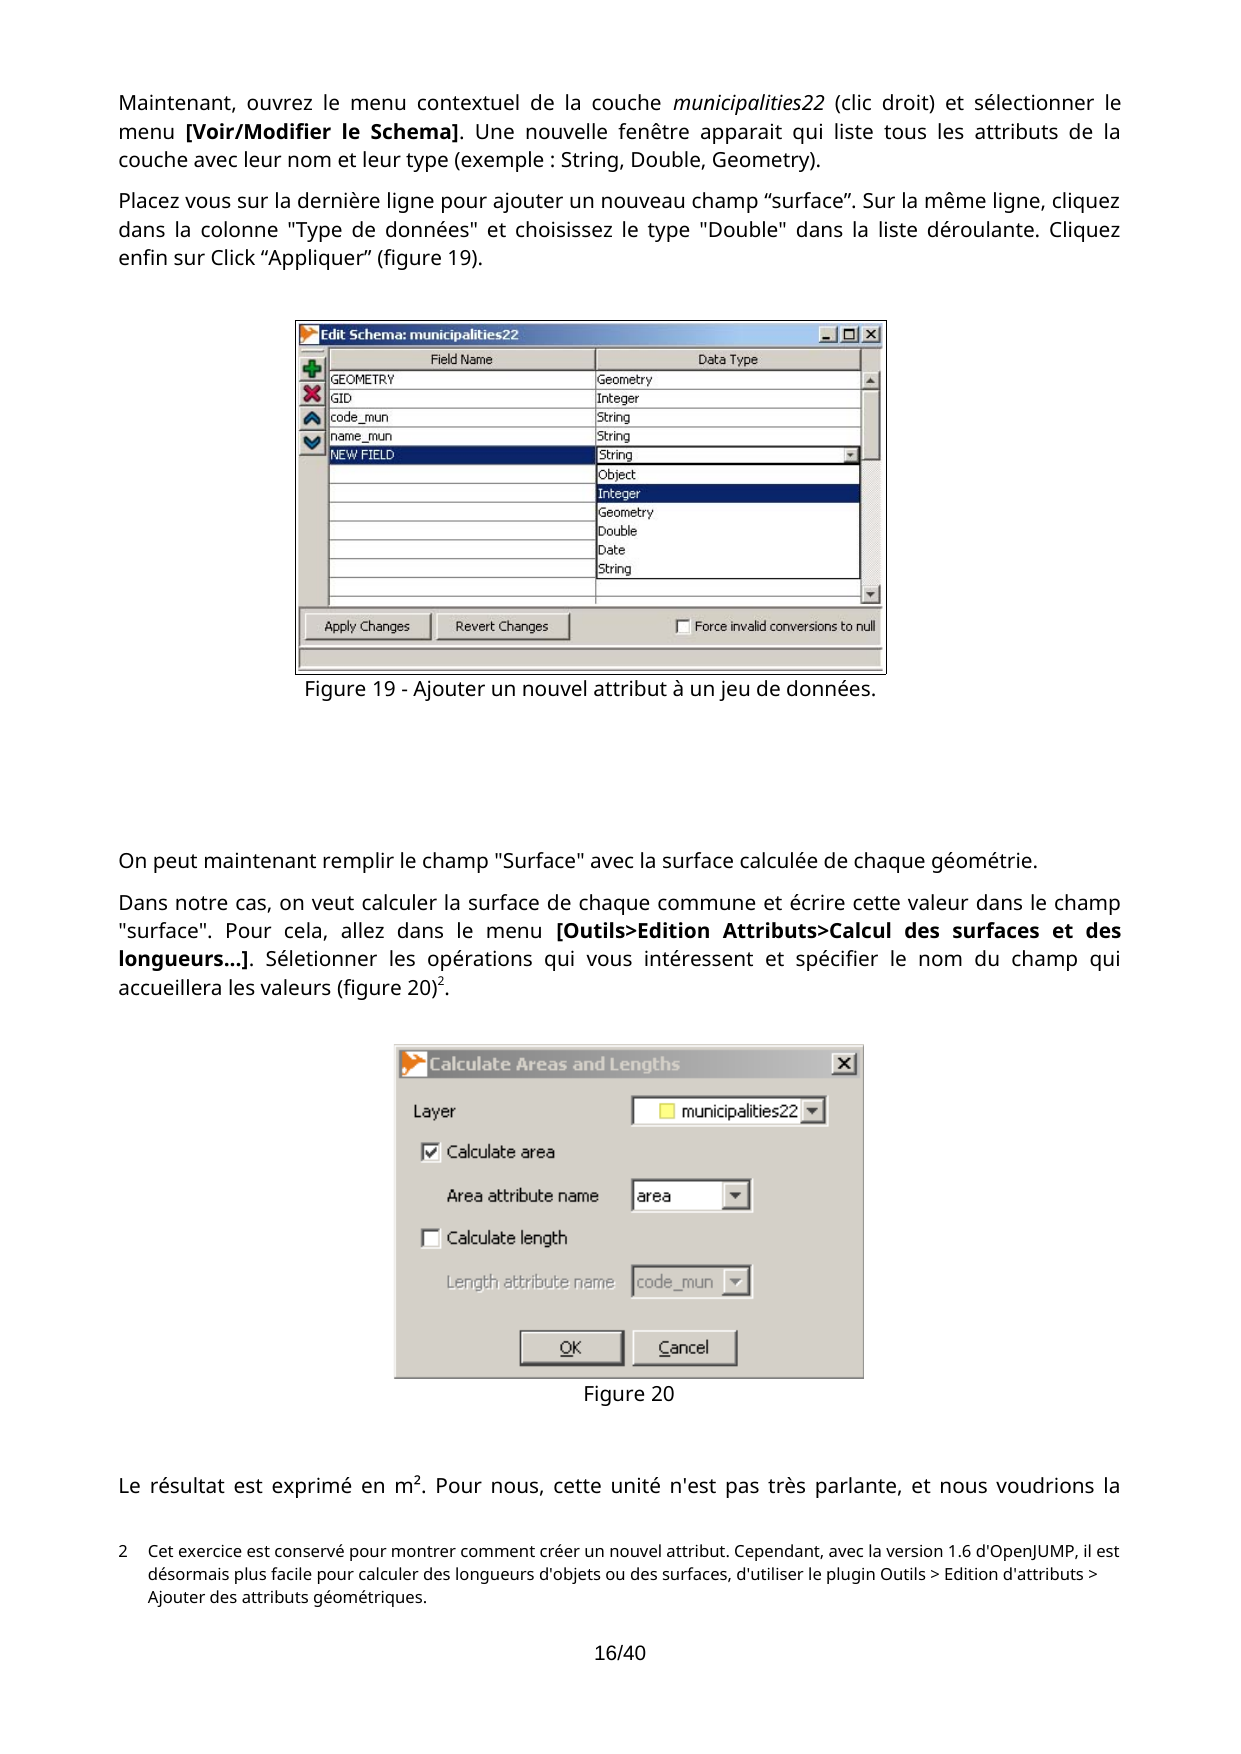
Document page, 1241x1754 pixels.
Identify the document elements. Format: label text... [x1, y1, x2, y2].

text Maintenant, ouvrez le menu contextuel de la couche municipalities22 (clic droit) et sélectionner le menu [Voir/Modifier le Schema]. Une nouvelle fenêtre apparait qui liste tous les attributs de la couche avec leur nom et leur type (exemple : String, Double, Geometry). [118, 88, 1122, 174]
picture [298, 323, 883, 671]
text Placez vous sur la dernière ligne pour ajouter un nouveau champ “surface”. Sur la même ligne, cliquez dans la colonne "Type de données" et choisissez le type "Double" dans la liste déroulante. Cliquez enfin sur Click “Appliquer” (figure 19). [118, 186, 1122, 272]
text Le résultat est exprimé en m². Pour nous, cette unité n'est pas très parlante, et nous voudrions la [118, 1471, 1122, 1499]
text Figure 19 - Ajouter un nouvel attribut à un jeu de données. [295, 675, 886, 702]
picture [393, 1044, 864, 1379]
text [296, 321, 886, 674]
text Dans notre cas, on veut calculer la surface de chaque commune et écrire cette valeur dans le champ "surface". Pour cela, allez dans le menu [Outils>Edition Attributs>Calcul des surfaces et des longueurs...]. Séletionner les opérations qui vous intéressent et spécifier le nom du champ qui accueillera les valeurs (figure 20). [118, 888, 1122, 1001]
text Cet exercice est conservé pour montrer comment créer un nouvel attribut. Cependant, avec la version 1.6 d'OpenJUMP, il est désormais plus facile pour calculer des longueurs d'objets ou des surfaces, d'utiliser le plugin Outils > Edition d'attributs > Ajouter des attributs géométriques. [118, 1540, 1122, 1608]
text Figure 20 [405, 1379, 853, 1407]
text On peut maintenant remplir le champ "Surface" avec la surface calculée de chaque géométrie. [118, 847, 1122, 875]
